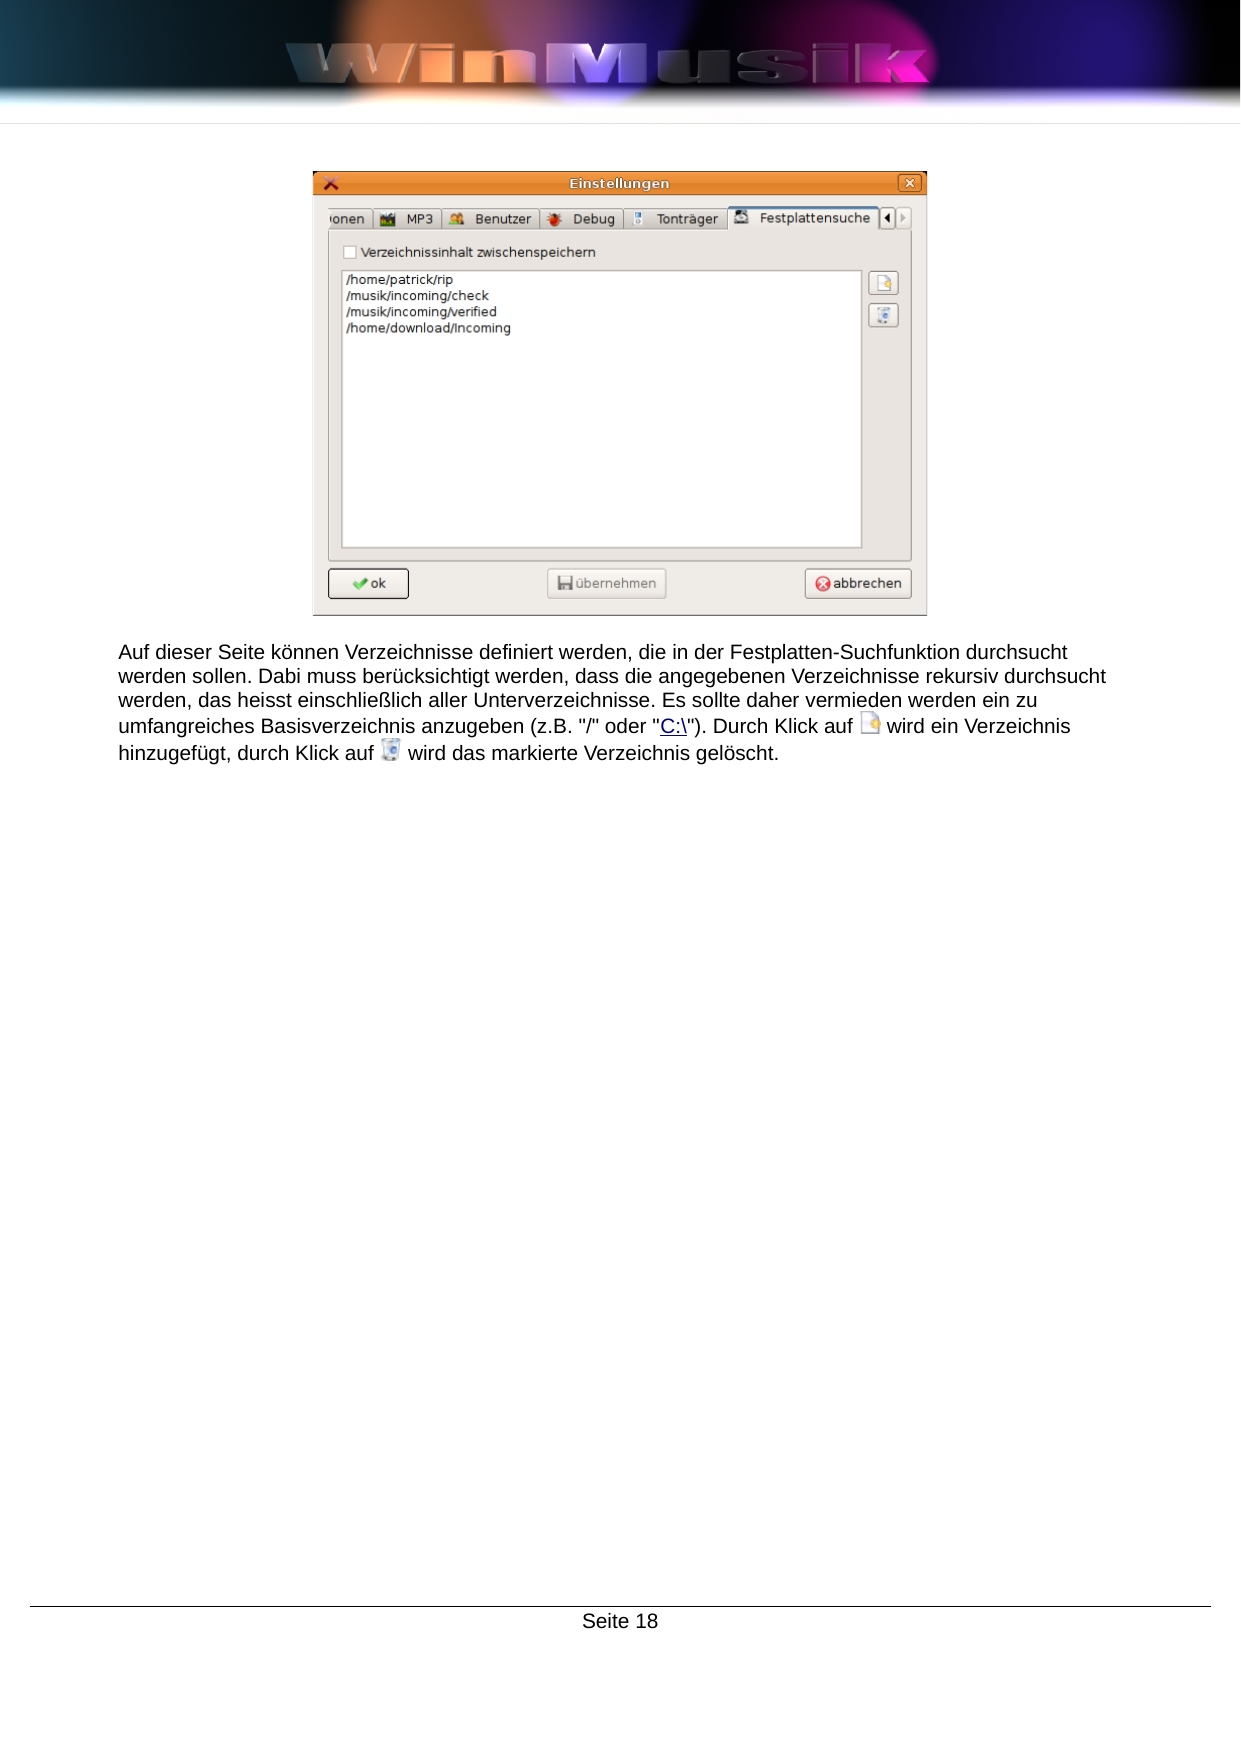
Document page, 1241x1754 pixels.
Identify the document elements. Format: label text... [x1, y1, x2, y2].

picture [379, 738, 403, 761]
picture [312, 171, 928, 616]
picture [858, 711, 881, 734]
text Auf dieser Seite können Verzeichnisse definiert werden, die in der Festplatten-Suchfunktion durchsucht werden sollen. Dabi muss berücksichtigt werden, dass die angegebenen Verzeichnisse rekursiv durchsucht werden, das heisst einschließlich aller Unterverzeichnisse. Es sollte daher vermieden werden ein zu umfangreiches Basisverzeichnis anzugeben (z.B. "/" oder "C:\"). Durch Klick auf wird ein Verzeichnis hinzugefügt, durch Klick auf wird das markierte Verzeichnis gelöscht. [118, 640, 1122, 765]
